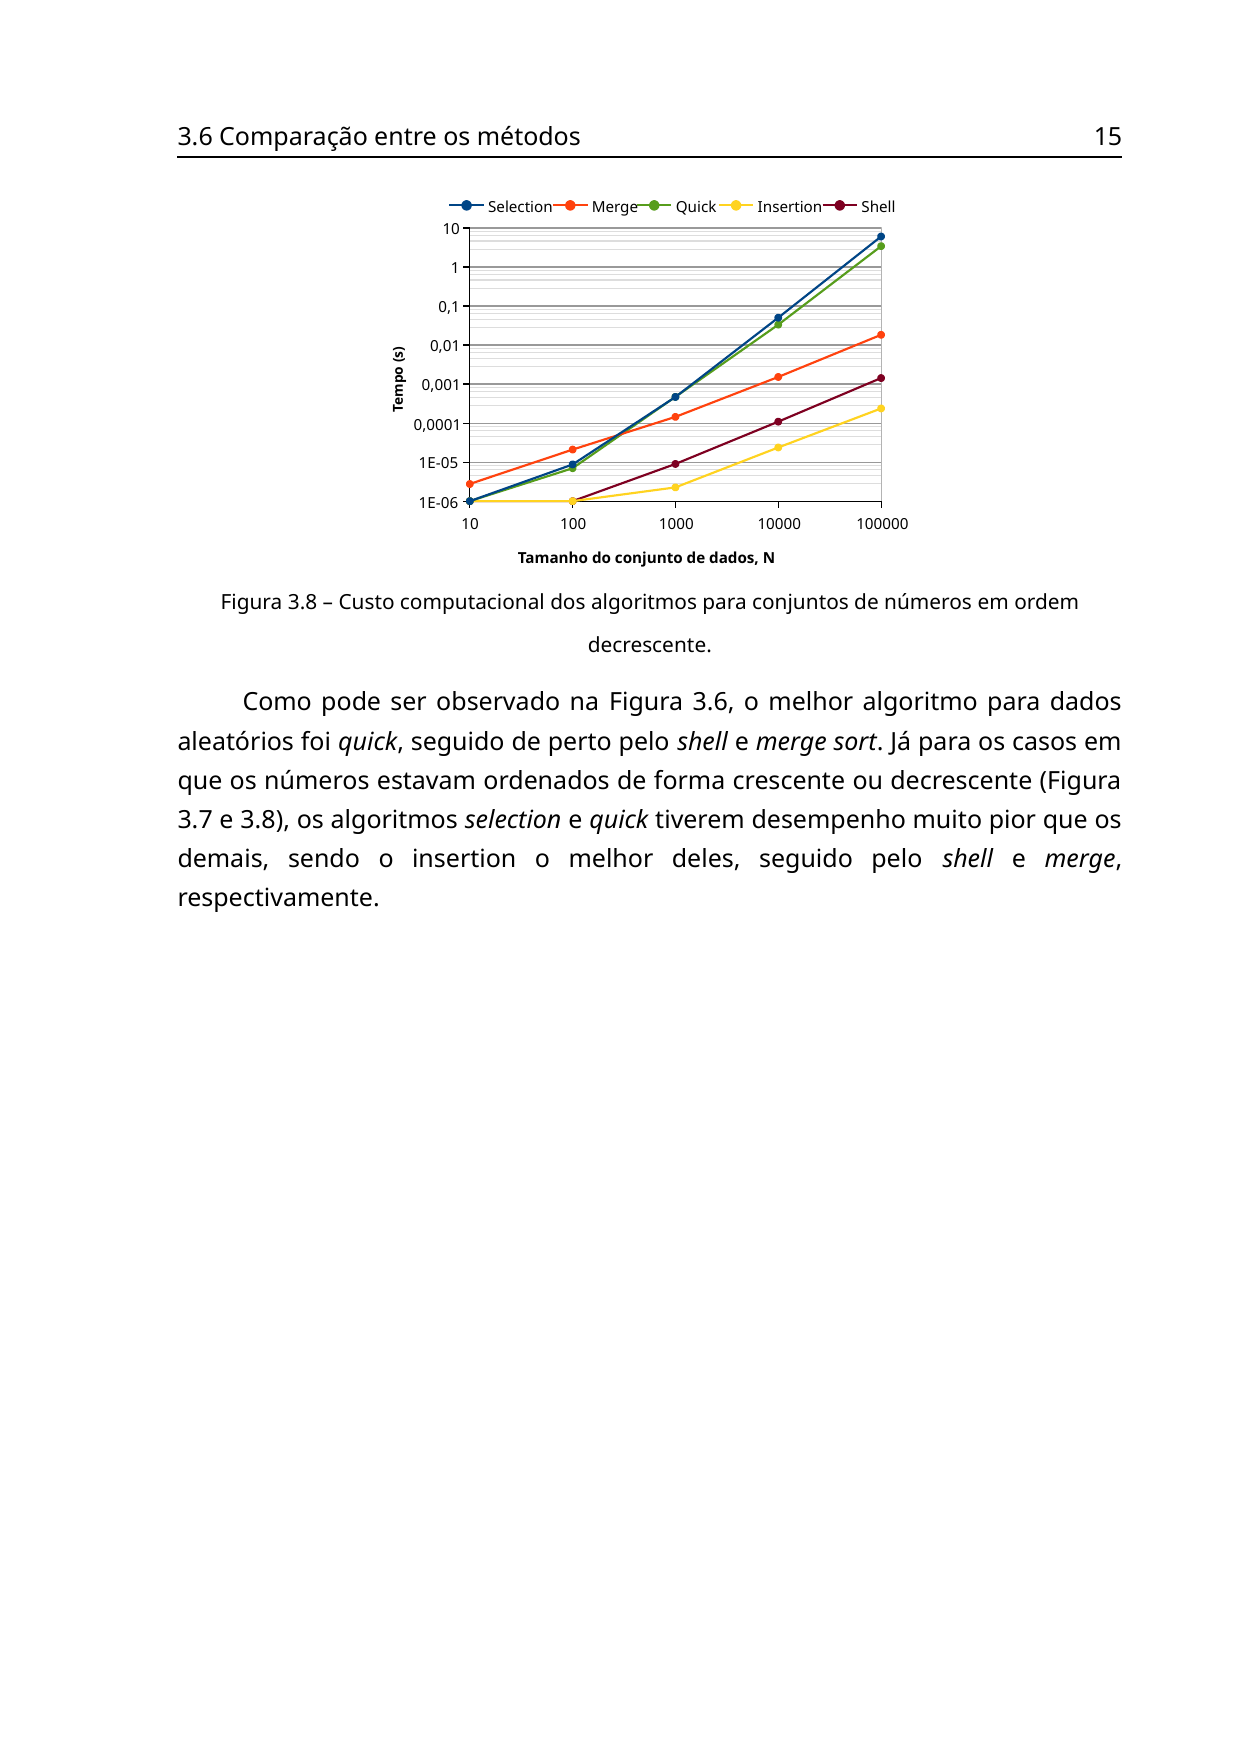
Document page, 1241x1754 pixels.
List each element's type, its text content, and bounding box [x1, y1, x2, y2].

text Como pode ser observado na Figura 3.6, o melhor algoritmo para dados aleatórios foi quick, seguido de perto pelo shell e merge sort. Já para os casos em que os números estavam ordenados de forma crescente ou decrescente (Figura 3.7 e 3.8), os algoritmos selection e quick tiverem desempenho muito pior que os demais, sendo o insertion o melhor deles, seguido pelo shell e merge, respectivamente. [177, 684, 1122, 914]
text Figura 3.8 – Custo computacional dos algoritmos para conjuntos de números em ordem decrescente. [177, 587, 1122, 658]
